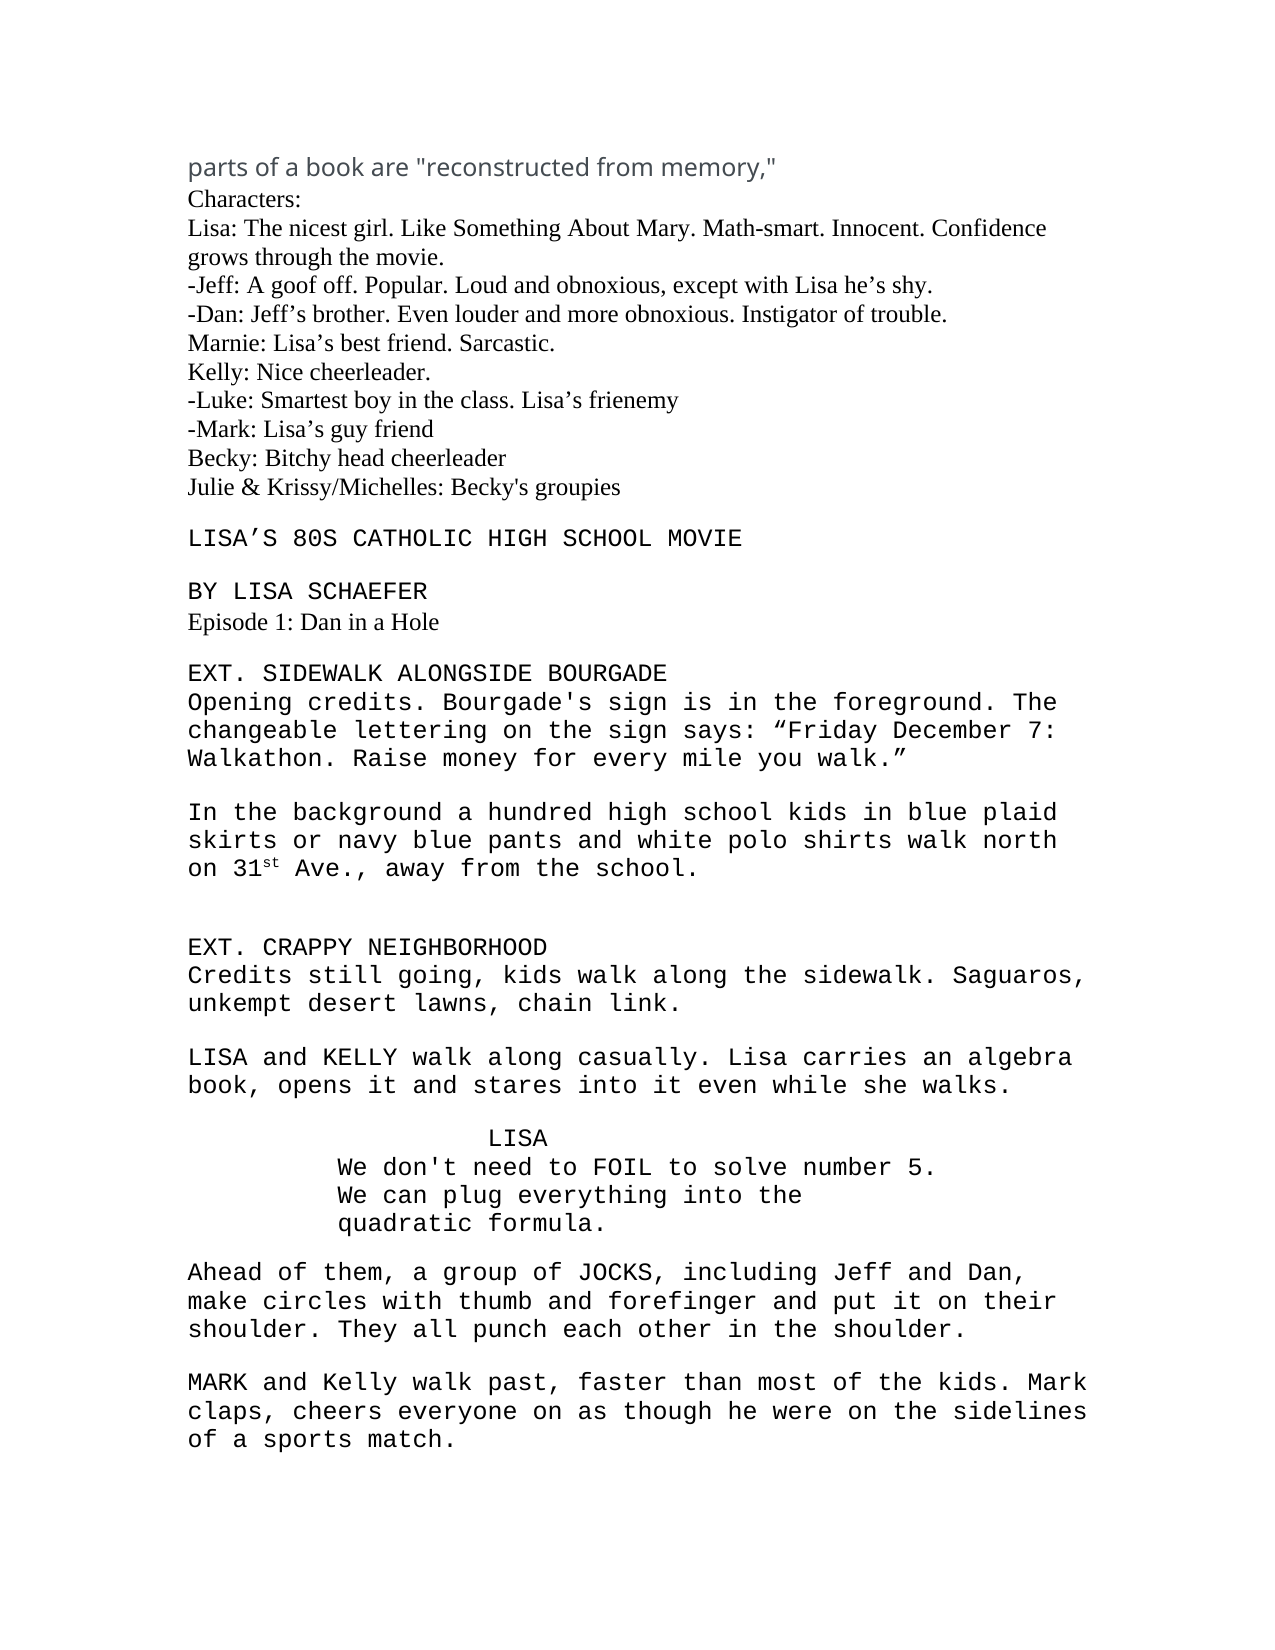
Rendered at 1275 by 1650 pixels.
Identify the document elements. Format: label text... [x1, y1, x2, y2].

text Ahead of them, a group of JOCKS, including Jeff and Dan, make circles with thumb and forefinger and put it on their shoulder. They all punch each other in the shoulder. [187, 1260, 1087, 1345]
text Lisa: The nicest girl. Like Something About Mary. Math-smart. Innocent. Confidence grows through the movie. [187, 213, 1087, 270]
text Characters: [187, 184, 1087, 213]
text -Jeff: A goof off. Popular. Loud and obnoxious, except with Lisa he’s shy. [187, 270, 1087, 299]
text Marnie: Lisa’s best friend. Sarcastic. [187, 328, 1087, 357]
text LISA and KELLY walk along casually. Lisa carries an algebra book, opens it and stares into it even while she walks. [187, 1044, 1087, 1101]
text parts of a book are "reconstructed from memory," [187, 150, 1087, 184]
text In the background a hundred high school kids in blue plaid skirts or navy blue pants and white polo shirts walk north on 31st Ave., away from the school. [187, 799, 1087, 884]
text We don't need to FOIL to solve number 5. We can plug everything into the quadratic formula. [337, 1154, 937, 1239]
text Becky: Bitchy head cheerleader [187, 443, 1087, 472]
text Julie & Krissy/Michelles: Becky's groupies [187, 472, 1087, 500]
subtitle BY LISA SCHAEFER [187, 579, 1087, 607]
text Credits still going, kids walk along the sidewalk. Saguaros, unkempt desert lawns, chain link. [187, 962, 1087, 1019]
text -Mark: Lisa’s guy friend [187, 414, 1087, 443]
text -Dan: Jeff’s brother. Even louder and more obnoxious. Instigator of trouble. [187, 299, 1087, 328]
subtitle EXT. CRAPPY NEIGHBORHOOD [187, 934, 1087, 962]
subtitle EXT. SIDEWALK ALONGSIDE BOURGADE [187, 661, 1087, 689]
text -Luke: Smartest boy in the class. Lisa’s frienemy [187, 385, 1087, 414]
text Kelly: Nice cheerleader. [187, 357, 1087, 385]
text Opening credits. Bourgade's sign is in the foreground. The changeable lettering on the sign says: “Friday December 7: Walkathon. Raise money for every mile you walk.” [187, 689, 1087, 774]
subtitle Episode 1: Dan in a Hole [187, 607, 1087, 636]
subtitle LISA’S 80S CATHOLIC HIGH SCHOOL MOVIE [187, 525, 1087, 554]
text MARK and Kelly walk past, faster than most of the kids. Mark claps, cheers everyone on as though he were on the sidelines of a sports match. [187, 1370, 1087, 1455]
text LISA [187, 1126, 1087, 1154]
